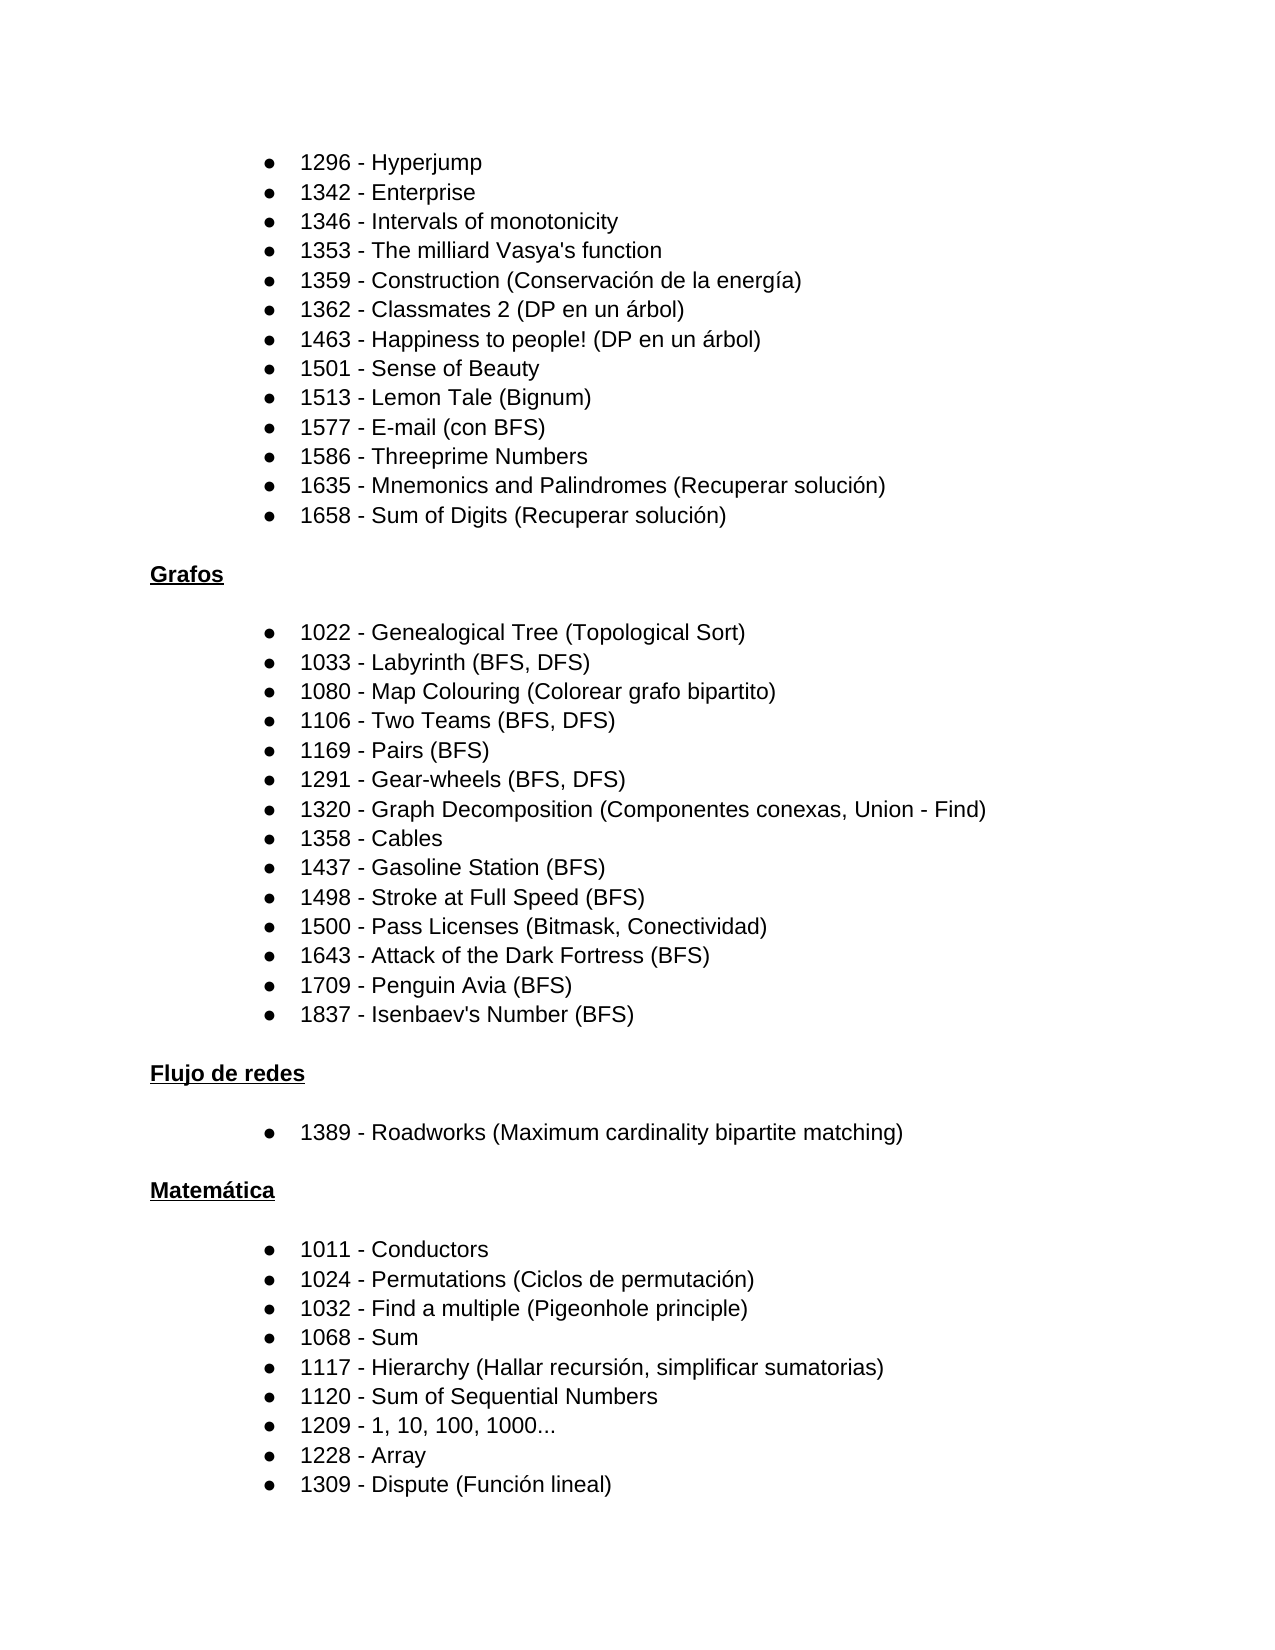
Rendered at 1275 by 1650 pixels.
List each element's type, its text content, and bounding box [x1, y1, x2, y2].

list 1577 - E-mail (con BFS) [262, 414, 1134, 440]
list 1643 - Attack of the Dark Fortress (BFS) [262, 943, 1134, 969]
list 1032 - Find a multiple (Pigeonhole principle) [262, 1296, 1134, 1321]
list 1342 - Enterprise [262, 179, 1134, 205]
list 1513 - Lemon Tale (Bignum) [262, 385, 1134, 411]
list 1209 - 1, 10, 100, 1000... [262, 1413, 1134, 1439]
list 1463 - Happiness to people! (DP en un árbol) [262, 326, 1134, 352]
list 1022 - Genealogical Tree (Topological Sort) [262, 620, 1134, 646]
list 1346 - Intervals of monotonicity [262, 209, 1134, 234]
list 1291 - Gear-wheels (BFS, DFS) [262, 767, 1134, 792]
list 1362 - Classmates 2 (DP en un árbol) [262, 297, 1134, 322]
list 1498 - Stroke at Full Speed (BFS) [262, 884, 1134, 910]
list 1228 - Array [262, 1442, 1134, 1468]
list 1309 - Dispute (Función lineal) [262, 1472, 1134, 1497]
text Grafos [150, 561, 1134, 587]
list 1353 - The milliard Vasya's function [262, 238, 1134, 264]
list 1501 - Sense of Beauty [262, 356, 1134, 381]
list 1358 - Cables [262, 826, 1134, 851]
list 1011 - Conductors [262, 1237, 1134, 1262]
list 1024 - Permutations (Ciclos de permutación) [262, 1266, 1134, 1292]
list 1709 - Penguin Avia (BFS) [262, 972, 1134, 998]
list 1320 - Graph Decomposition (Componentes conexas, Union - Find) [262, 796, 1134, 822]
list 1169 - Pairs (BFS) [262, 737, 1134, 763]
text Matemática [150, 1178, 1134, 1204]
list 1120 - Sum of Sequential Numbers [262, 1384, 1134, 1409]
list 1389 - Roadworks (Maximum cardinality bipartite matching) [262, 1119, 1134, 1145]
list 1033 - Labyrinth (BFS, DFS) [262, 649, 1134, 675]
list 1635 - Mnemonics and Palindromes (Recuperar solución) [262, 473, 1134, 499]
list 1500 - Pass Licenses (Bitmask, Conectividad) [262, 914, 1134, 939]
text Flujo de redes [150, 1061, 1134, 1086]
list 1586 - Threeprime Numbers [262, 444, 1134, 469]
list 1080 - Map Colouring (Colorear grafo bipartito) [262, 679, 1134, 704]
list 1837 - Isenbaev's Number (BFS) [262, 1002, 1134, 1027]
list 1437 - Gasoline Station (BFS) [262, 855, 1134, 881]
list 1359 - Construction (Conservación de la energía) [262, 267, 1134, 293]
list 1068 - Sum [262, 1325, 1134, 1351]
list 1106 - Two Teams (BFS, DFS) [262, 708, 1134, 734]
list 1296 - Hyperjump [262, 150, 1134, 176]
list 1117 - Hierarchy (Hallar recursión, simplificar sumatorias) [262, 1354, 1134, 1380]
list 1658 - Sum of Digits (Recuperar solución) [262, 502, 1134, 528]
